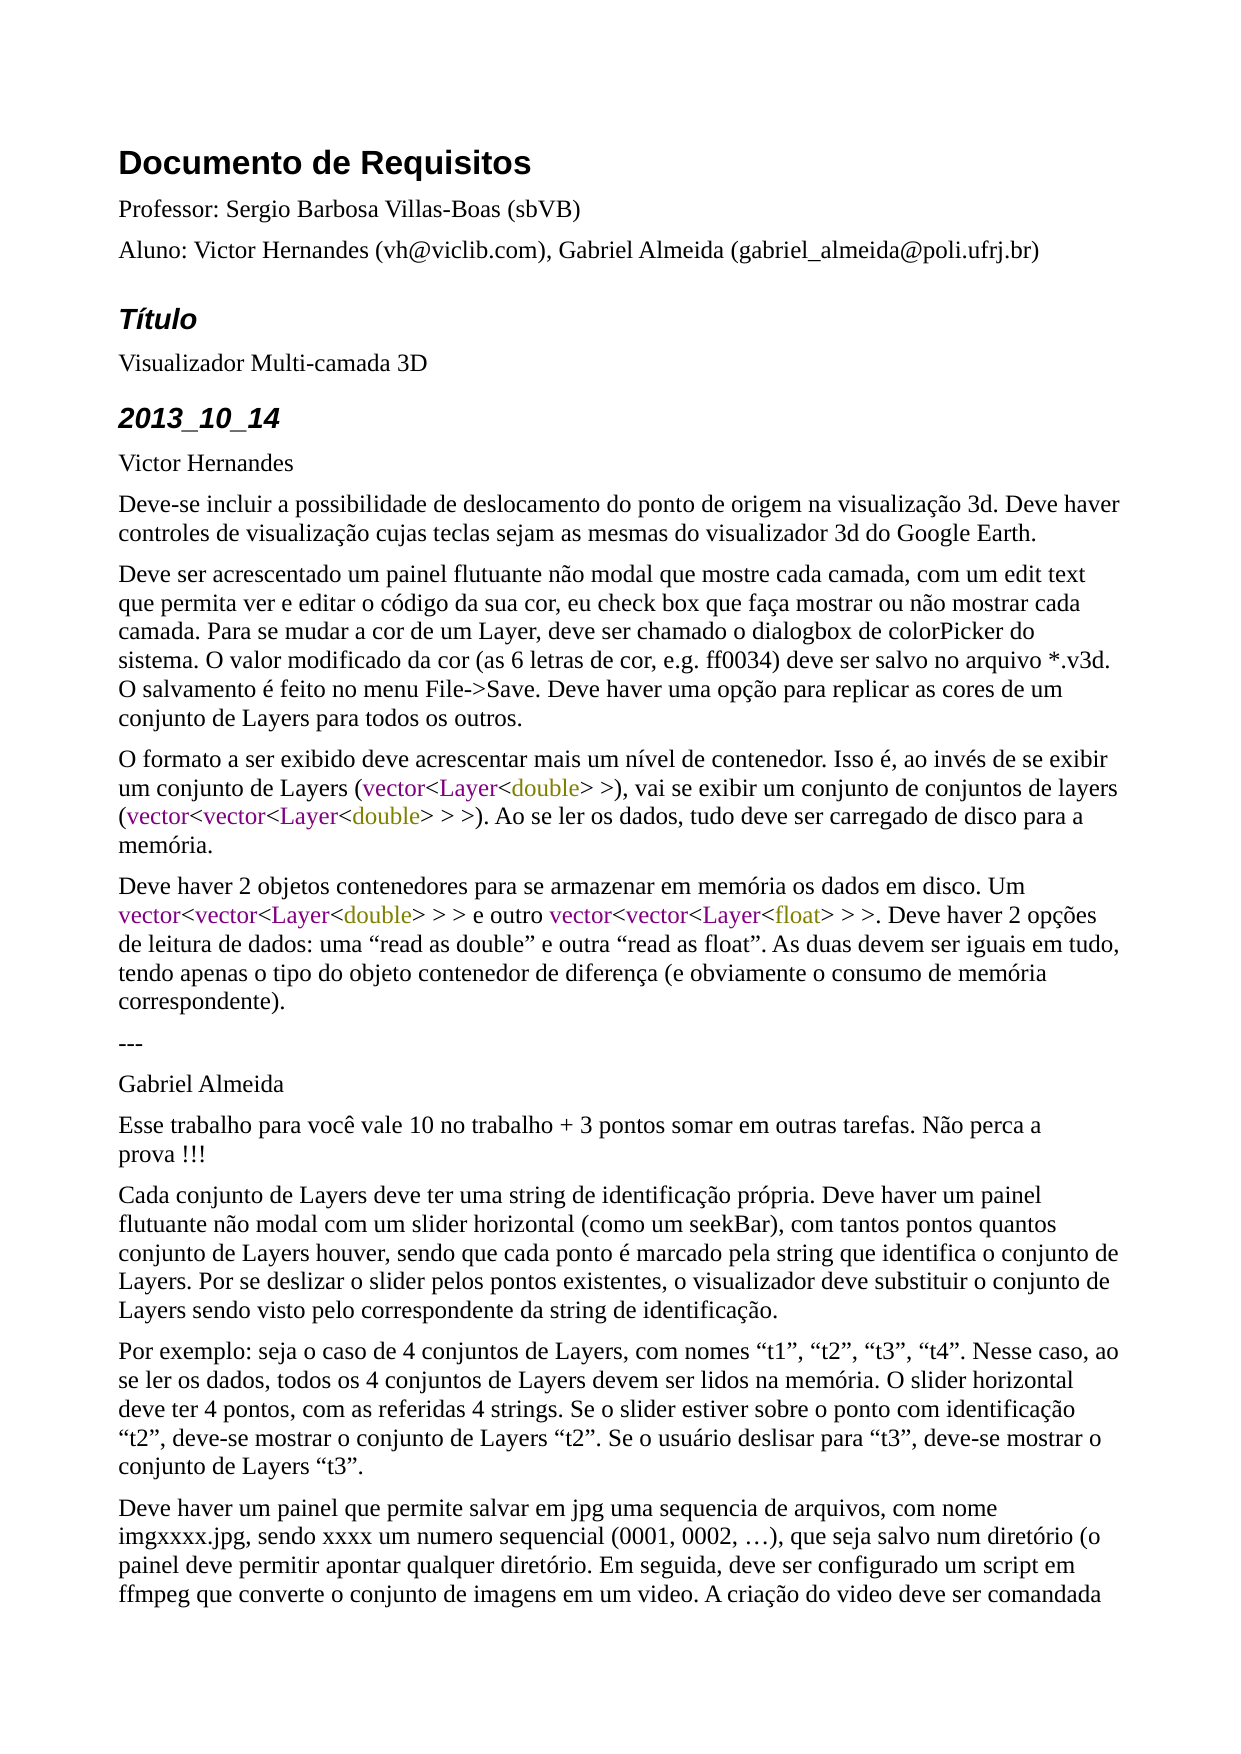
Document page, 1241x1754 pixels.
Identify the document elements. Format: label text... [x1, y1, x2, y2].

text Deve haver um painel que permite salvar em jpg uma sequencia de arquivos, com nome imgxxxx.jpg, sendo xxxx um numero sequencial (0001, 0002, …), que seja salvo num diretório (o painel deve permitir apontar qualquer diretório. Em seguida, deve ser configurado um script em ffmpeg que converte o conjunto de imagens em um video. A criação do video deve ser comandada [118, 1493, 1122, 1608]
subtitle Documento de Requisitos [118, 143, 1122, 182]
text Deve haver 2 objetos contenedores para se armazenar em memória os dados em disco. Um vector<vector<Layer<double> > > e outro vector<vector<Layer<float> > >. Deve haver 2 opções de leitura de dados: uma “read as double” e outra “read as float”. As duas devem ser iguais em tudo, tendo apenas o tipo do objeto contenedor de diferença (e obviamente o consumo de memória correspondente). [118, 871, 1122, 1015]
text Victor Hernandes [118, 448, 1122, 476]
text Deve-se incluir a possibilidade de deslocamento do ponto de origem na visualização 3d. Deve haver controles de visualização cujas teclas sejam as mesmas do visualizador 3d do Google Earth. [118, 489, 1122, 546]
text --- [118, 1028, 1122, 1056]
text Esse trabalho para você vale 10 no trabalho + 3 pontos somar em outras tarefas. Não perca a prova !!! [118, 1110, 1122, 1168]
subtitle Título [118, 302, 1122, 335]
text Cada conjunto de Layers deve ter uma string de identificação própria. Deve haver um painel flutuante não modal com um slider horizontal (como um seekBar), com tantos pontos quantos conjunto de Layers houver, sendo que cada ponto é marcado pela string que identifica o conjunto de Layers. Por se deslizar o slider pelos pontos existentes, o visualizador deve substituir o conjunto de Layers sendo visto pelo correspondente da string de identificação. [118, 1180, 1122, 1324]
text Gabriel Almeida [118, 1069, 1122, 1098]
text Aluno: Victor Hernandes (vh@viclib.com), Gabriel Almeida (gabriel_almeida@poli.ufrj.br) [118, 236, 1122, 264]
subtitle 2013_10_14 [118, 402, 1122, 435]
text Visualizador Multi-camada 3D [118, 348, 1122, 377]
text Deve ser acrescentado um painel flutuante não modal que mostre cada camada, com um edit text que permita ver e editar o código da sua cor, eu check box que faça mostrar ou não mostrar cada camada. Para se mudar a cor de um Layer, deve ser chamado o dialogbox de colorPicker do sistema. O valor modificado da cor (as 6 letras de cor, e.g. ff0034) deve ser salvo no arquivo *.v3d. O salvamento é feito no menu File->Save. Deve haver uma opção para replicar as cores de um conjunto de Layers para todos os outros. [118, 559, 1122, 731]
text Professor: Sergio Barbosa Villas-Boas (sbVB) [118, 194, 1122, 223]
text Por exemplo: seja o caso de 4 conjuntos de Layers, com nomes “t1”, “t2”, “t3”, “t4”. Nesse caso, ao se ler os dados, todos os 4 conjuntos de Layers devem ser lidos na memória. O slider horizontal deve ter 4 pontos, com as referidas 4 strings. Se o slider estiver sobre o ponto com identificação “t2”, deve-se mostrar o conjunto de Layers “t2”. Se o usuário deslisar para “t3”, deve-se mostrar o conjunto de Layers “t3”. [118, 1336, 1122, 1480]
text O formato a ser exibido deve acrescentar mais um nível de contenedor. Isso é, ao invés de se exibir um conjunto de Layers (vector<Layer<double> >), vai se exibir um conjunto de conjuntos de layers (vector<vector<Layer<double> > >). Ao se ler os dados, tudo deve ser carregado de disco para a memória. [118, 744, 1122, 859]
